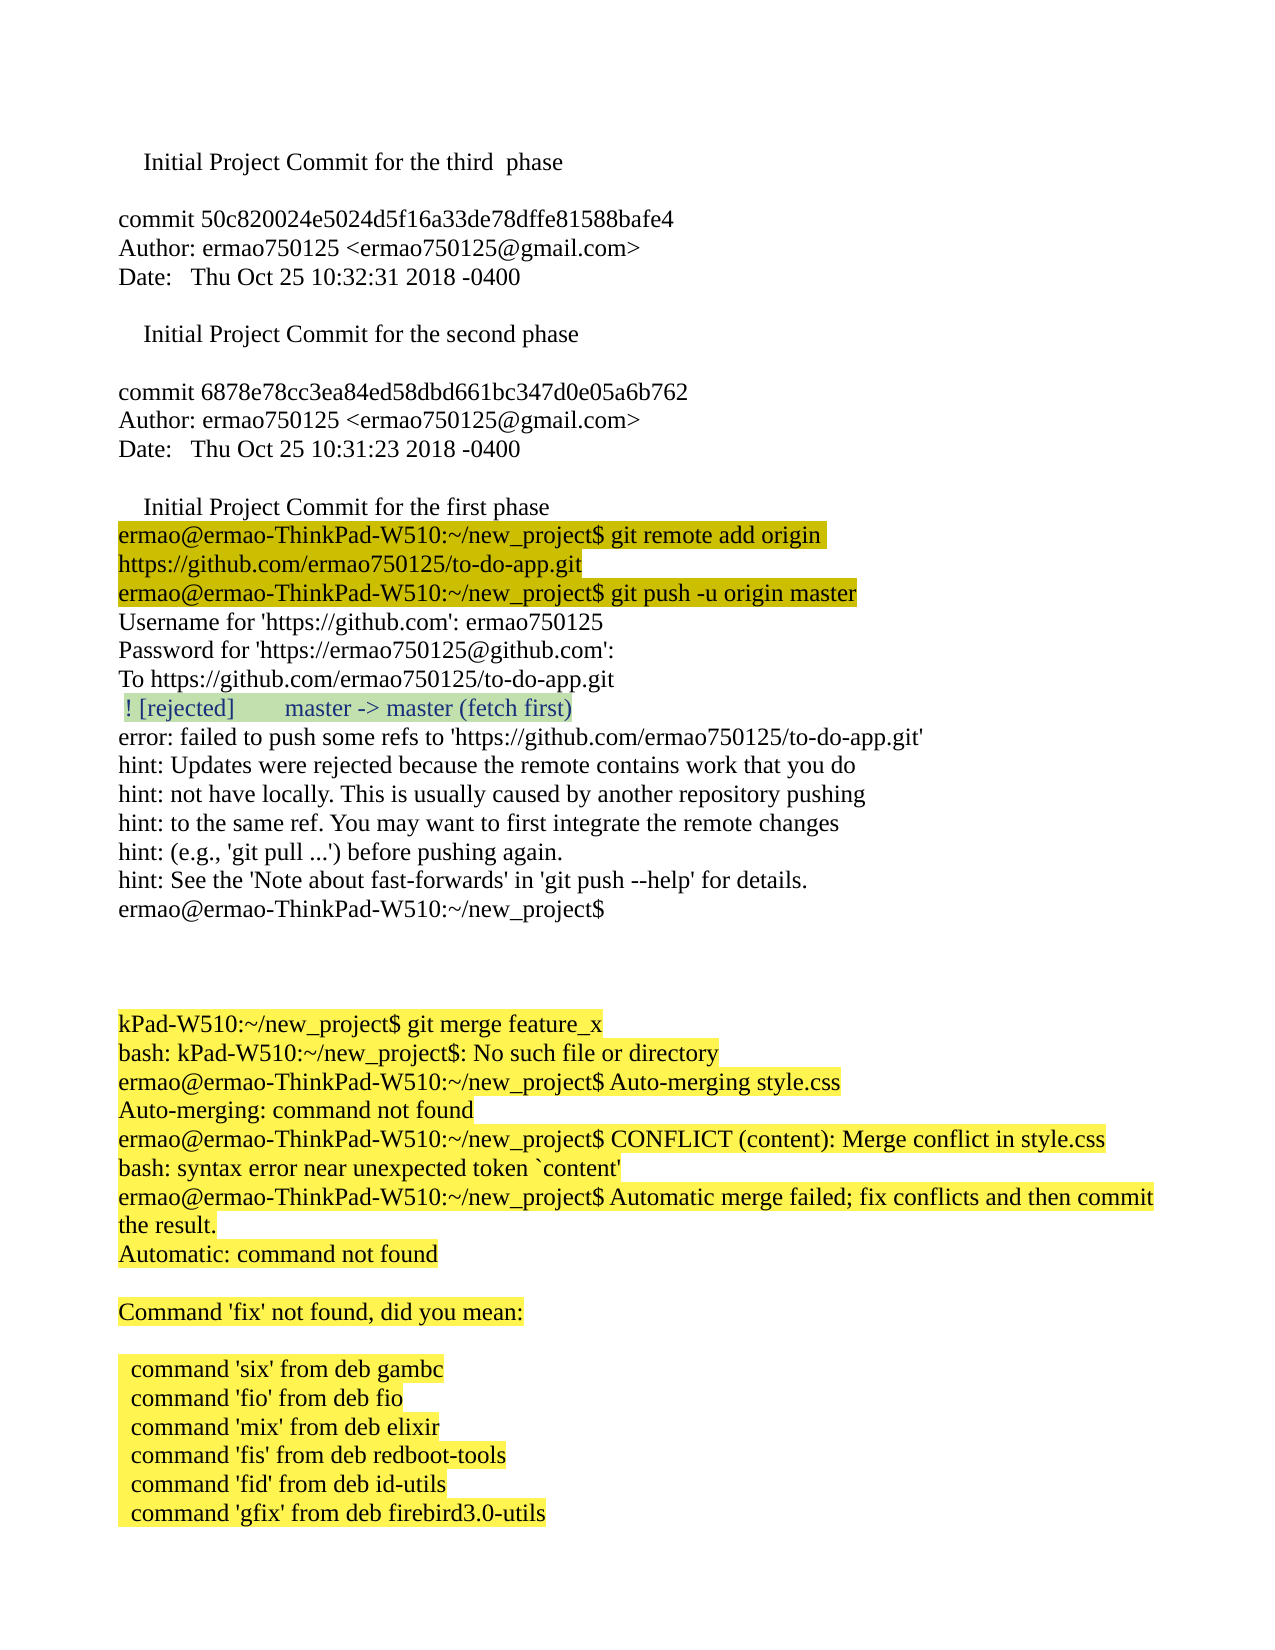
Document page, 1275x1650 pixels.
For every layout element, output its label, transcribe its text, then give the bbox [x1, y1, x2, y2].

text command 'six' from deb gambc [118, 1354, 1157, 1383]
text Command 'fix' not found, did you mean: [118, 1297, 1157, 1326]
text ermao@ermao-ThinkPad-W510:~/new_project$ [118, 894, 1157, 923]
text Author: ermao750125 <ermao750125@gmail.com> [118, 233, 1157, 262]
text Date: Thu Oct 25 10:31:23 2018 -0400 [118, 434, 1157, 463]
text ! [rejected] master -> master (fetch first) [118, 693, 1157, 722]
text Initial Project Commit for the second phase [118, 319, 1157, 348]
text bash: syntax error near unexpected token `content' [118, 1153, 1157, 1182]
text command 'gfix' from deb firebird3.0-utils [118, 1498, 1157, 1527]
text hint: Updates were rejected because the remote contains work that you do [118, 751, 1157, 779]
text Auto-merging: command not found [118, 1096, 1157, 1124]
text ermao@ermao-ThinkPad-W510:~/new_project$ CONFLICT (content): Merge conflict in style.css [118, 1124, 1157, 1153]
text Initial Project Commit for the third phase [118, 147, 1157, 176]
text kPad-W510:~/new_project$ git merge feature_x [118, 1009, 1157, 1038]
text hint: to the same ref. You may want to first integrate the remote changes [118, 808, 1157, 837]
text command 'fis' from deb redboot-tools [118, 1441, 1157, 1469]
text Initial Project Commit for the first phase [118, 492, 1157, 521]
text hint: not have locally. This is usually caused by another repository pushing [118, 779, 1157, 808]
text ermao@ermao-ThinkPad-W510:~/new_project$ Auto-merging style.css [118, 1067, 1157, 1096]
text error: failed to push some refs to 'https://github.com/ermao750125/to-do-app.git' [118, 722, 1157, 751]
text command 'fio' from deb fio [118, 1383, 1157, 1412]
text Password for 'https://ermao750125@github.com': [118, 636, 1157, 664]
text commit 50c820024e5024d5f16a33de78dffe81588bafe4 [118, 204, 1157, 233]
text hint: (e.g., 'git pull ...') before pushing again. [118, 837, 1157, 866]
text ermao@ermao-ThinkPad-W510:~/new_project$ git push -u origin master [118, 578, 1157, 607]
text To https://github.com/ermao750125/to-do-app.git [118, 664, 1157, 693]
text Automatic: command not found [118, 1239, 1157, 1268]
text Date: Thu Oct 25 10:32:31 2018 -0400 [118, 262, 1157, 291]
text Username for 'https://github.com': ermao750125 [118, 607, 1157, 636]
text bash: kPad-W510:~/new_project$: No such file or directory [118, 1038, 1157, 1067]
text command 'mix' from deb elixir [118, 1412, 1157, 1441]
text command 'fid' from deb id-utils [118, 1469, 1157, 1498]
text Author: ermao750125 <ermao750125@gmail.com> [118, 406, 1157, 434]
text ermao@ermao-ThinkPad-W510:~/new_project$ Automatic merge failed; fix conflicts and then commit the result. [118, 1182, 1157, 1239]
text hint: See the 'Note about fast-forwards' in 'git push --help' for details. [118, 866, 1157, 894]
text commit 6878e78cc3ea84ed58dbd661bc347d0e05a6b762 [118, 377, 1157, 406]
text ermao@ermao-ThinkPad-W510:~/new_project$ git remote add origin https://github.com/ermao750125/to-do-app.git [118, 521, 1157, 578]
